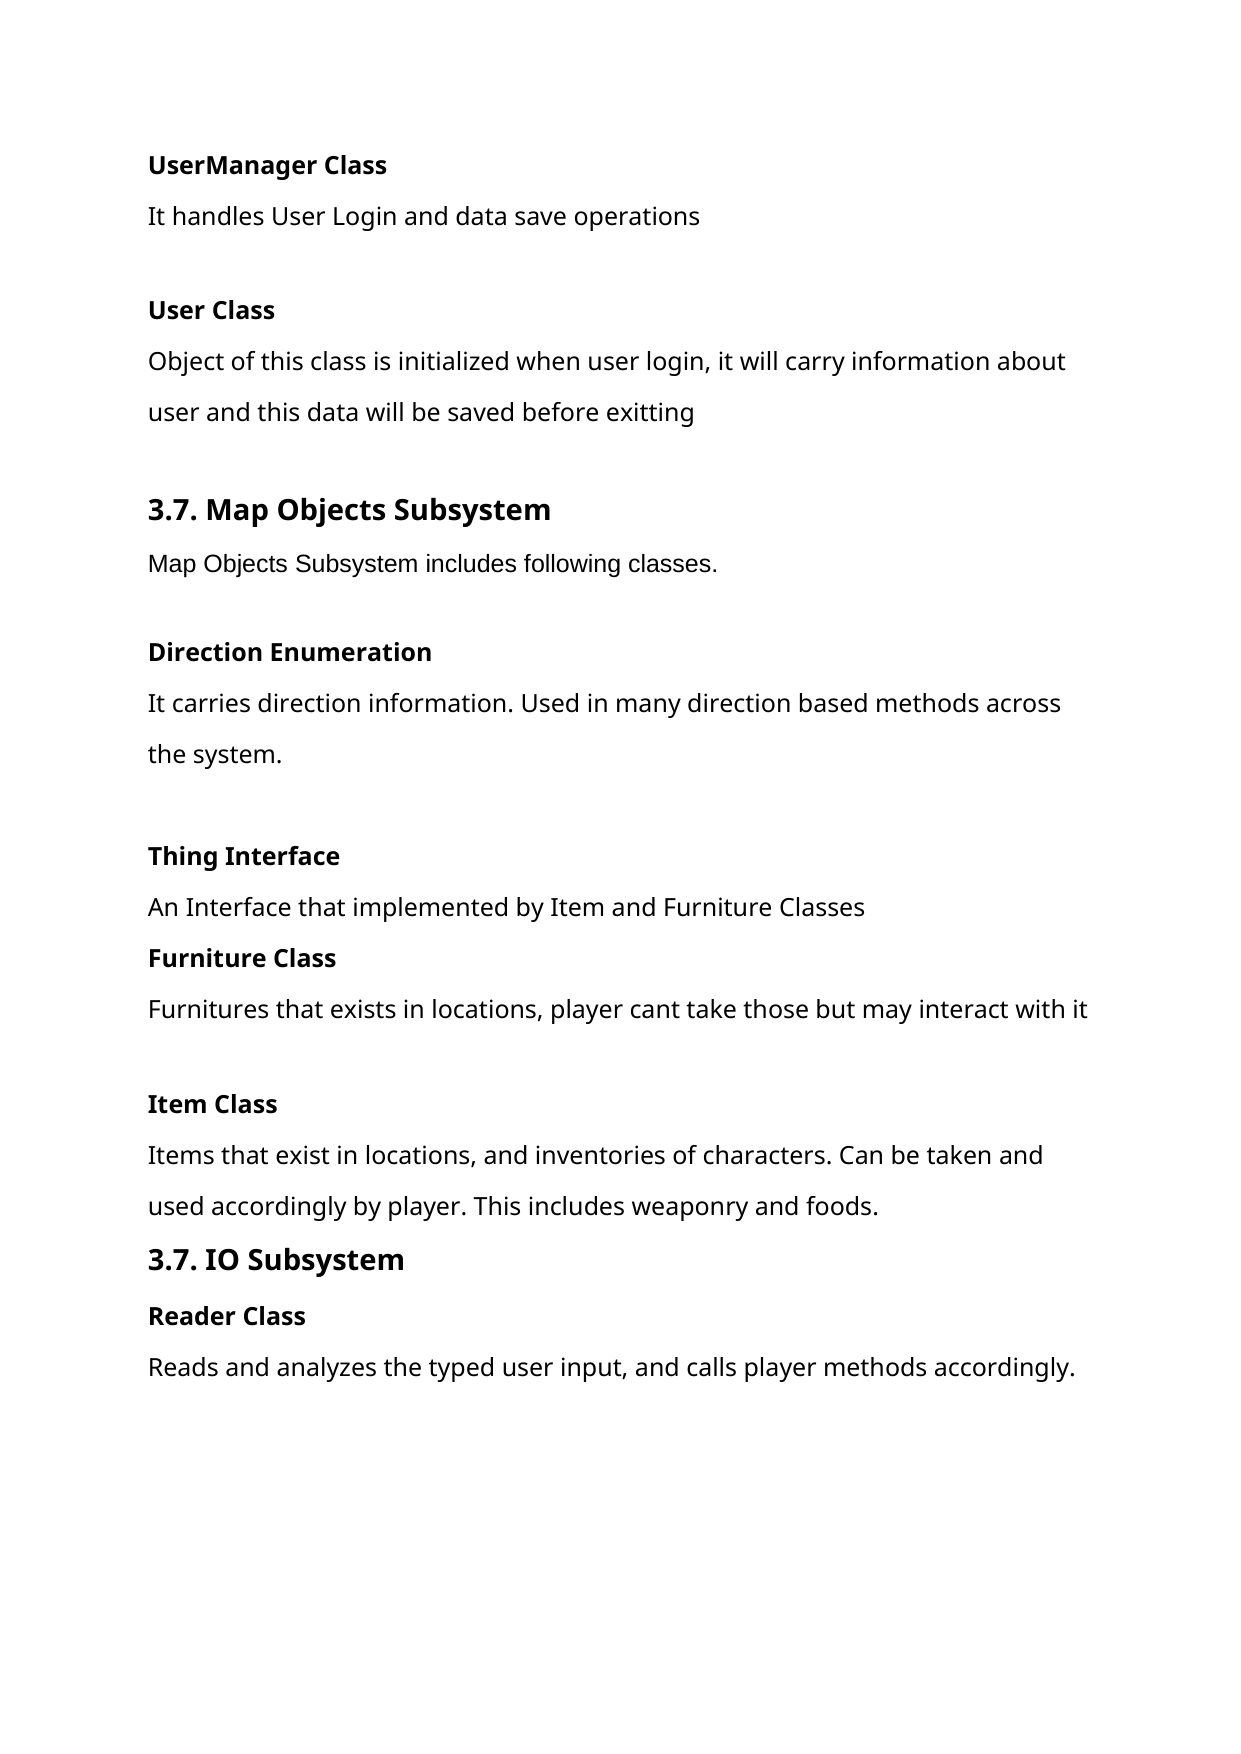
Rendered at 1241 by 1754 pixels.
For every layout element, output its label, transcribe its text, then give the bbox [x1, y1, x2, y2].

text UserManager Class It handles User Login and data save operations [148, 148, 1093, 233]
text 3.7. Map Objects Subsystem [148, 489, 1093, 529]
text Item Class [148, 1086, 1093, 1120]
text Map Objects Subsystem includes following classes. [148, 548, 1093, 620]
text 3.7. IO Subsystem [148, 1239, 1093, 1279]
text User Class Object of this class is initialized when user login, it will carry information about user and this data will be saved before exitting [148, 293, 1093, 429]
text Reader Class Reads and analyzes the typed user input, and calls player methods accordingly. [148, 1299, 1093, 1384]
text Items that exist in locations, and inventories of characters. Can be taken and used accordingly by player. This includes weaponry and foods. [148, 1137, 1093, 1222]
text Direction Enumeration It carries direction information. Used in many direction based methods across the system. [148, 635, 1093, 771]
text Furniture Class Furnitures that exists in locations, player cant take those but may interact with it [148, 941, 1093, 1026]
text Thing Interface An Interface that implemented by Item and Furniture Classes [148, 839, 1093, 924]
